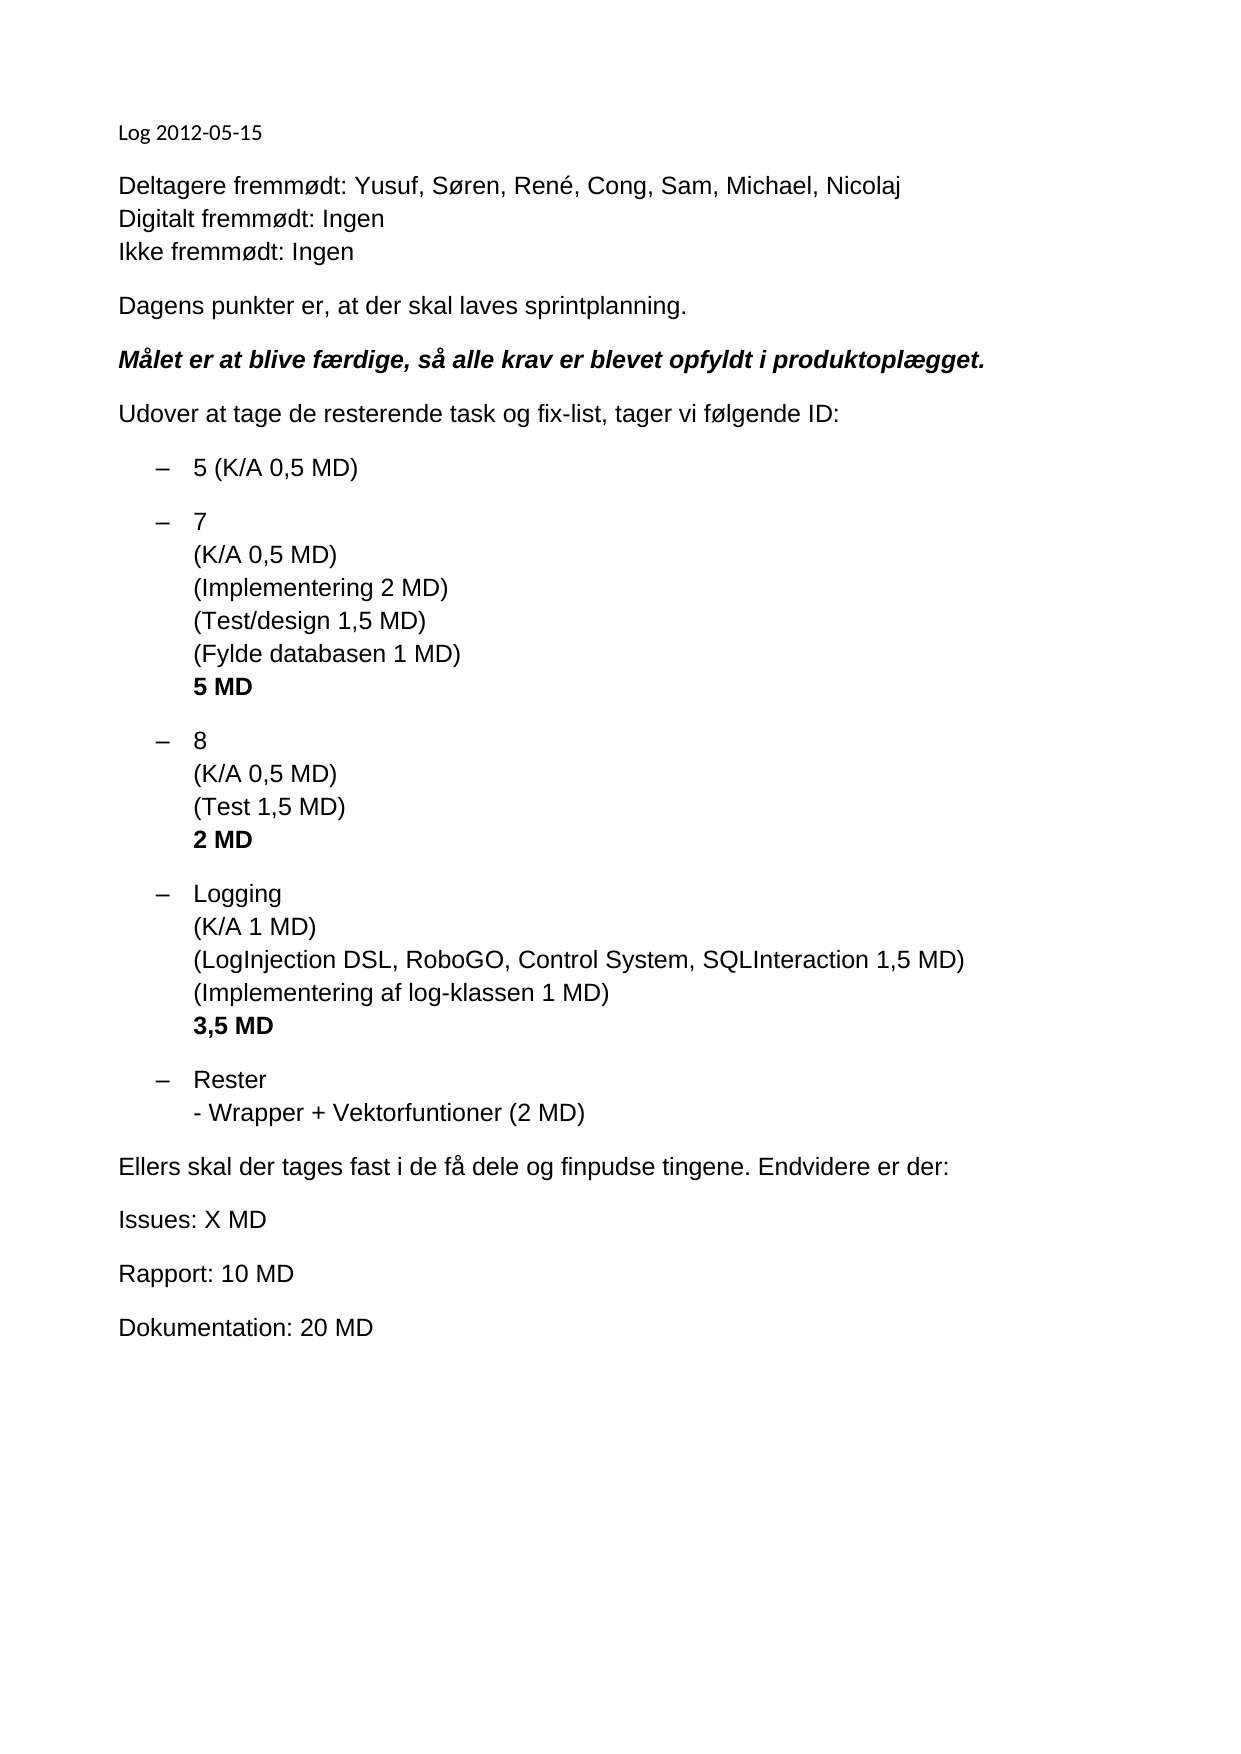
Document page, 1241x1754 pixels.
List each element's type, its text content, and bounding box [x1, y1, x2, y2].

text Deltagere fremmødt: Yusuf, Søren, René, Cong, Sam, Michael, Nicolaj Digitalt fremmødt: Ingen Ikke fremmødt: Ingen [118, 171, 1122, 266]
list 7 (K/A 0,5 MD) (Implementering 2 MD) (Test/design 1,5 MD) (Fylde databasen 1 MD) 5 MD [156, 507, 1122, 701]
text Issues: X MD [118, 1206, 1122, 1234]
text Rapport: 10 MD [118, 1259, 1122, 1288]
list 5 (K/A 0,5 MD) [156, 453, 1122, 481]
list 8 (K/A 0,5 MD) (Test 1,5 MD) 2 MD [156, 726, 1122, 853]
text Dokumentation: 20 MD [118, 1313, 1122, 1342]
text Udover at tage de resterende task og fix-list, tager vi følgende ID: [118, 399, 1122, 427]
text Målet er at blive færdige, så alle krav er blevet opfyldt i produktoplægget. [118, 345, 1122, 374]
list Logging (K/A 1 MD) (LogInjection DSL, RoboGO, Control System, SQLInteraction 1,5 MD) (Implementering af log-klassen 1 MD) 3,5 MD [156, 879, 1122, 1039]
text Ellers skal der tages fast i de få dele og finpudse tingene. Endvidere er der: [118, 1152, 1122, 1180]
text Log 2012-05-15 [118, 118, 1122, 146]
text Dagens punkter er, at der skal laves sprintplanning. [118, 291, 1122, 320]
list Rester - Wrapper + Vektorfuntioner (2 MD) [156, 1065, 1122, 1127]
